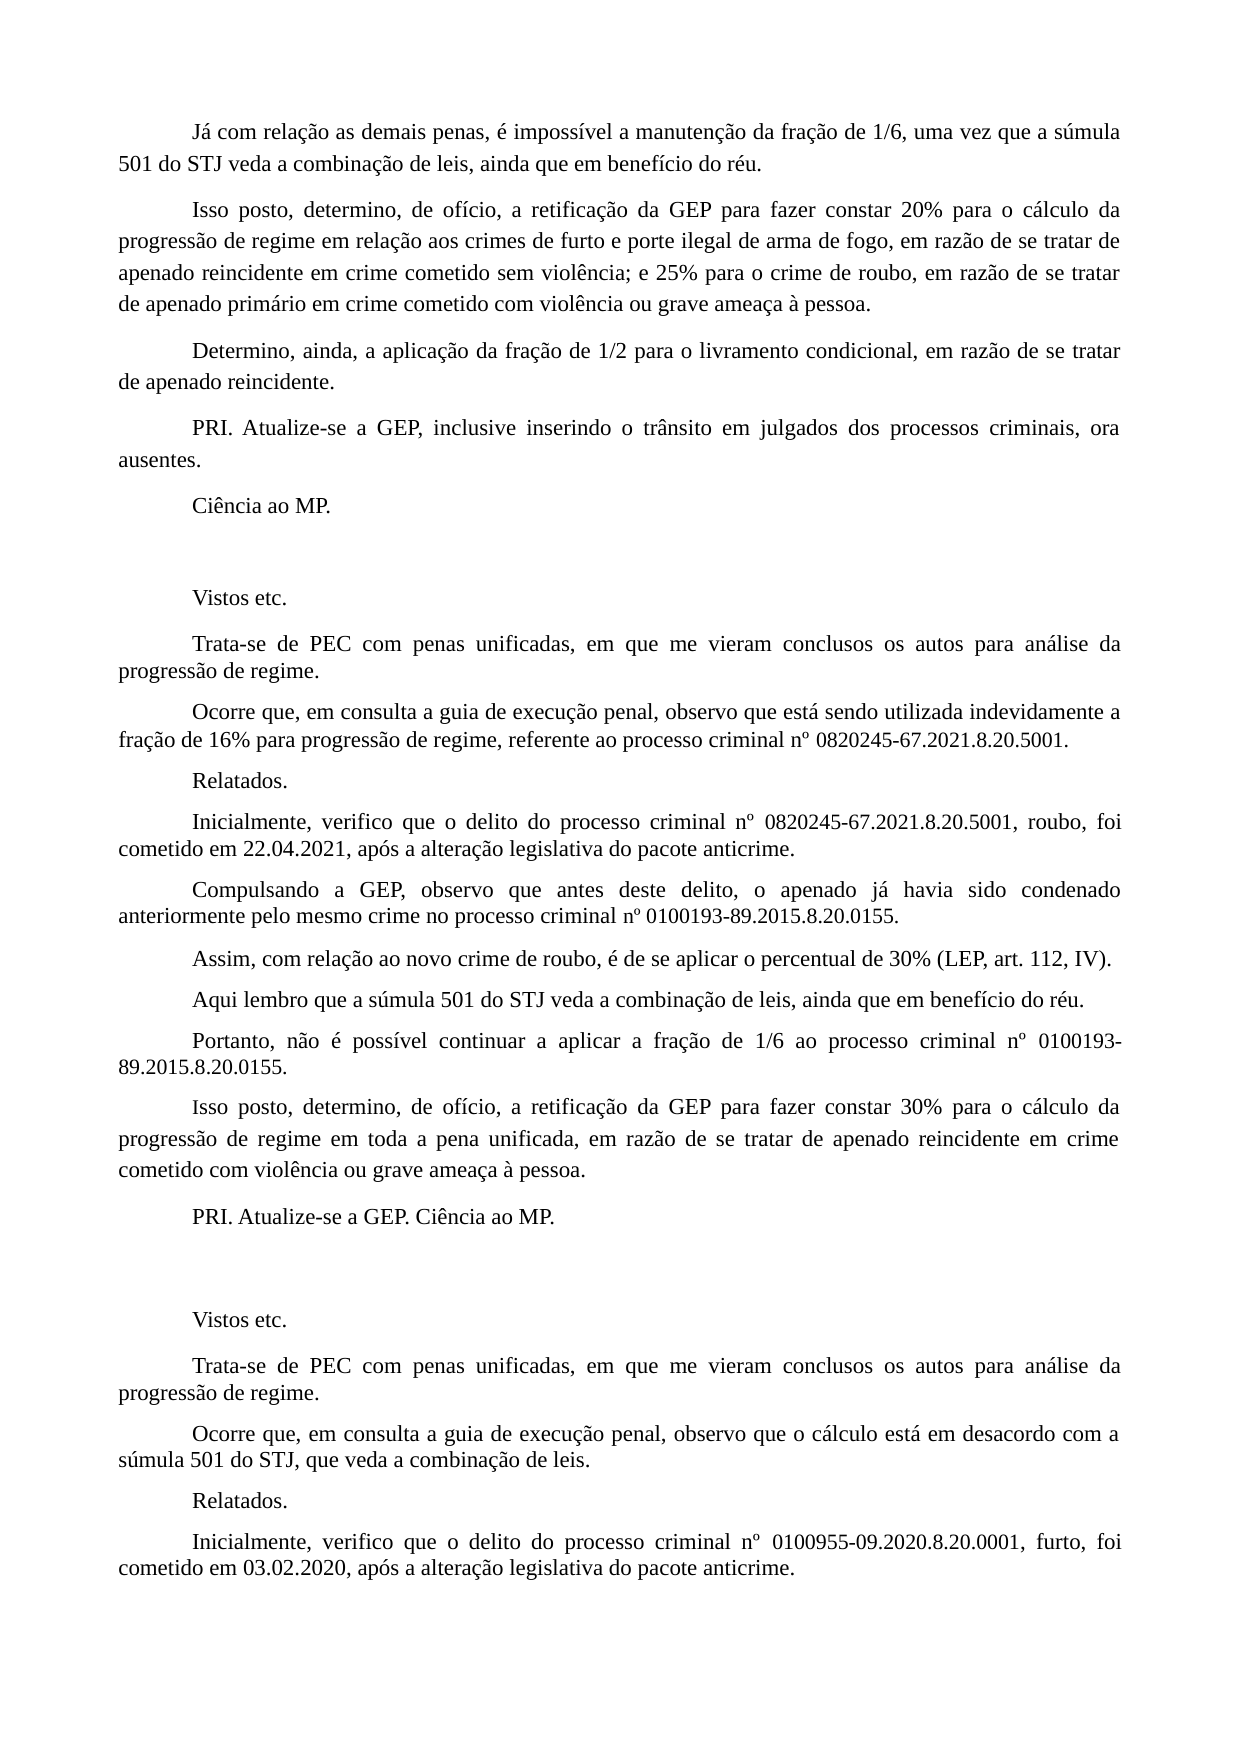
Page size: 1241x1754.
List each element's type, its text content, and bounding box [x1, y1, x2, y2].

text Vistos etc. [118, 1306, 1122, 1333]
text Portanto, não é possível continuar a aplicar a fração de 1/6 ao processo criminal nº 0100193-89.2015.8.20.0155. [118, 1027, 1122, 1079]
text Relatados. [118, 1487, 1122, 1513]
text Inicialmente, verifico que o delito do processo criminal nº 0820245-67.2021.8.20.5001, roubo, foi cometido em 22.04.2021, após a alteração legislativa do pacote anticrime. [118, 808, 1122, 861]
text Ocorre que, em consulta a guia de execução penal, observo que está sendo utilizada indevidamente a fração de 16% para progressão de regime, referente ao processo criminal nº 0820245-67.2021.8.20.5001. [118, 698, 1122, 753]
text Ocorre que, em consulta a guia de execução penal, observo que o cálculo está em desacordo com a súmula 501 do STJ, que veda a combinação de leis. [118, 1420, 1122, 1472]
text Já com relação as demais penas, é impossível a manutenção da fração de 1/6, uma vez que a súmula 501 do STJ veda a combinação de leis, ainda que em benefício do réu. [118, 118, 1122, 176]
text PRI. Atualize-se a GEP. Ciência ao MP. [118, 1203, 1122, 1229]
text Trata-se de PEC com penas unificadas, em que me vieram conclusos os autos para análise da progressão de regime. [118, 1352, 1122, 1405]
text Inicialmente, verifico que o delito do processo criminal nº 0100955-09.2020.8.20.0001, furto, foi cometido em 03.02.2020, após a alteração legislativa do pacote anticrime. [118, 1528, 1122, 1581]
text Relatados. [118, 767, 1122, 794]
text Assim, com relação ao novo crime de roubo, é de se aplicar o percentual de 30% (LEP, art. 112, IV). [118, 943, 1122, 972]
text Ciência ao MP. [118, 492, 1122, 518]
text Isso posto, determino, de ofício, a retificação da GEP para fazer constar 20% para o cálculo da progressão de regime em relação aos crimes de furto e porte ilegal de arma de fogo, em razão de se tratar de apenado reincidente em crime cometido sem violência; e 25% para o crime de roubo, em razão de se tratar de apenado primário em crime cometido com violência ou grave ameaça à pessoa. [118, 196, 1122, 317]
text Compulsando a GEP, observo que antes deste delito, o apenado já havia sido condenado anteriormente pelo mesmo crime no processo criminal nº 0100193-89.2015.8.20.0155. [118, 876, 1122, 928]
text Determino, ainda, a aplicação da fração de 1/2 para o livramento condicional, em razão de se tratar de apenado reincidente. [118, 337, 1122, 394]
text Aqui lembro que a súmula 501 do STJ veda a combinação de leis, ainda que em benefício do réu. [118, 986, 1122, 1013]
text Isso posto, determino, de ofício, a retificação da GEP para fazer constar 30% para o cálculo da progressão de regime em toda a pena unificada, em razão de se tratar de apenado reincidente em crime cometido com violência ou grave ameaça à pessoa. [118, 1093, 1122, 1183]
text Trata-se de PEC com penas unificadas, em que me vieram conclusos os autos para análise da progressão de regime. [118, 631, 1122, 683]
text Vistos etc. [118, 584, 1122, 611]
text PRI. Atualize-se a GEP, inclusive inserindo o trânsito em julgados dos processos criminais, ora ausentes. [118, 414, 1122, 472]
